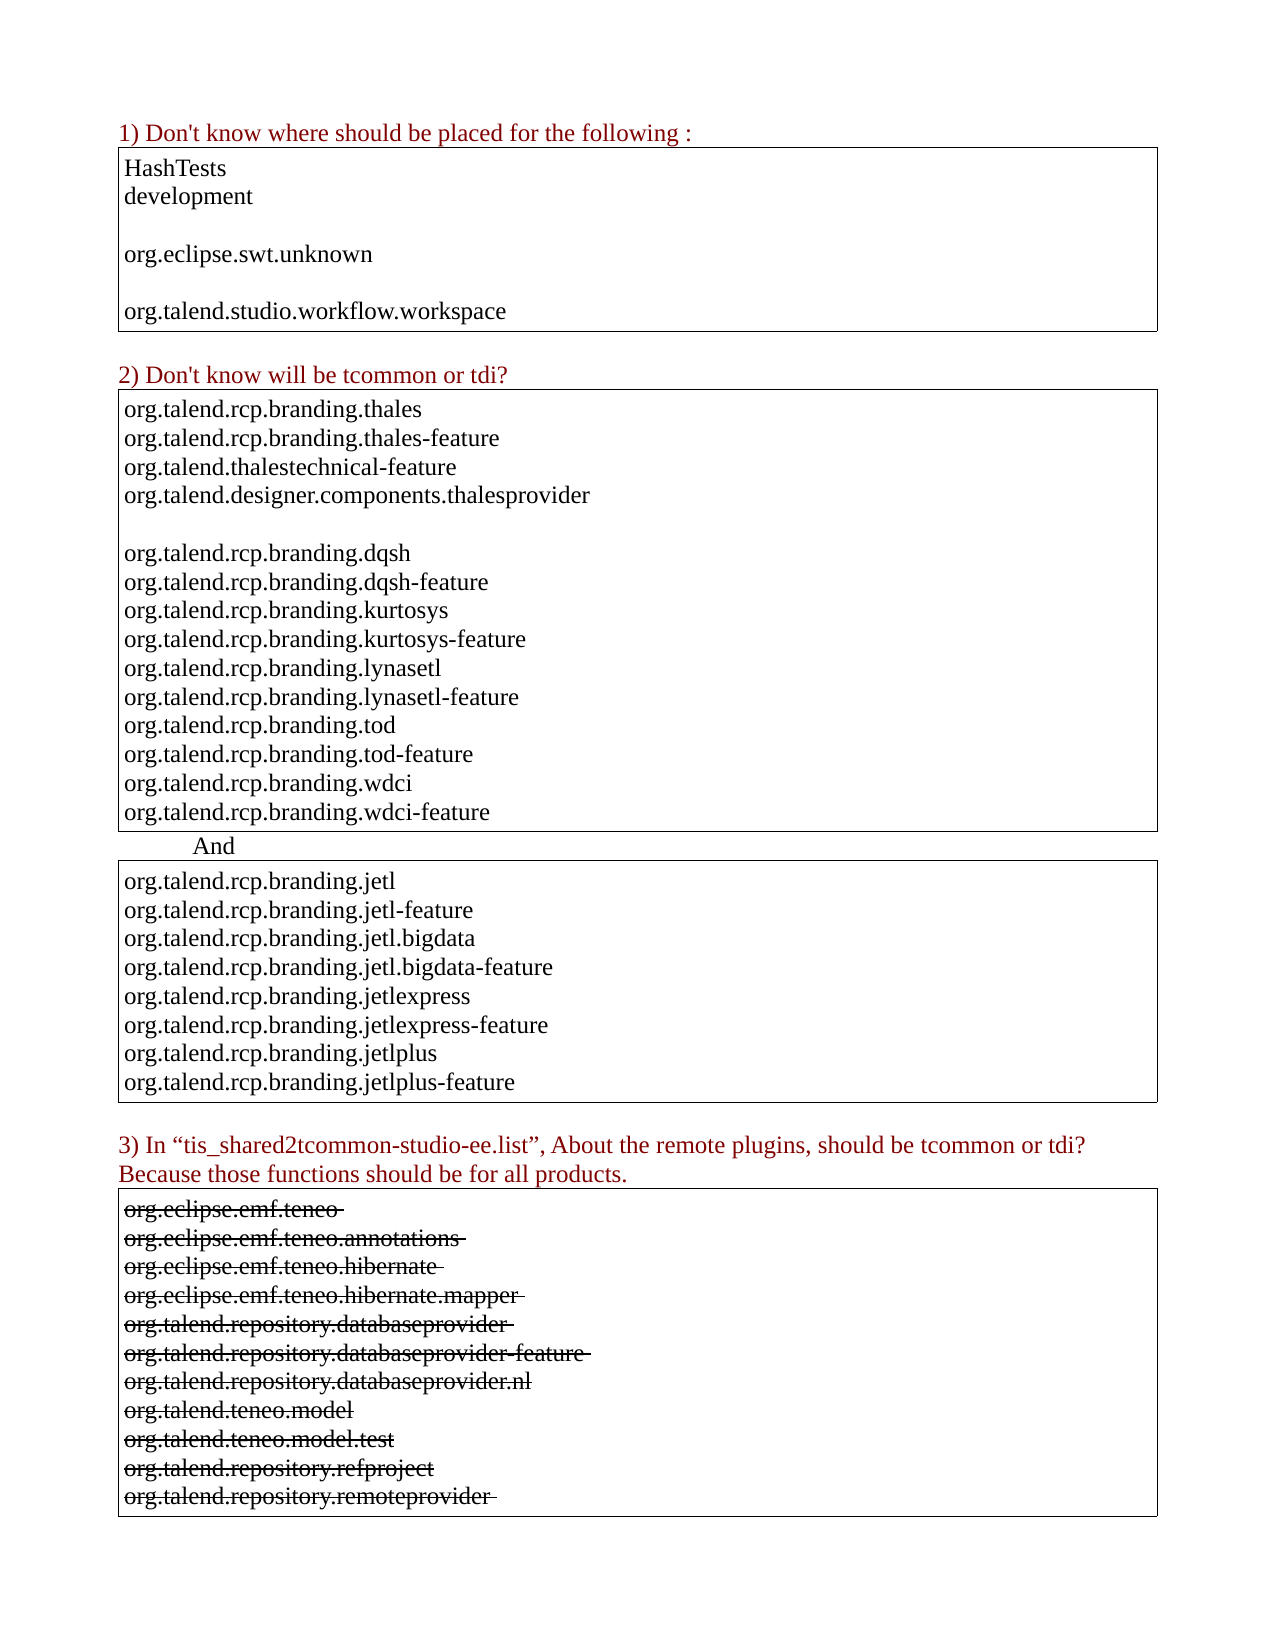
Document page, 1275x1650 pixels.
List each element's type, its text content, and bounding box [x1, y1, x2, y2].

text 3) In “tis_shared2tcommon-studio-ee.list”, About the remote plugins, should be tcommon or tdi? Because those functions should be for all products. [118, 1131, 1157, 1188]
text 2) Don't know will be tcommon or tdi? [118, 360, 1157, 388]
table_header HashTests development org.eclipse.swt.unknown org.talend.studio.workflow.workspace [119, 148, 1157, 331]
table_header org.talend.rcp.branding.jetl org.talend.rcp.branding.jetl-feature org.talend.rcp.branding.jetl.bigdata org.talend.rcp.branding.jetl.bigdata-feature org.talend.rcp.branding.jetlexpress org.talend.rcp.branding.jetlexpress-feature org.talend.rcp.branding.jetlplus org.talend.rcp.branding.jetlplus-feature [119, 861, 1157, 1102]
table_header org.eclipse.emf.teneo org.eclipse.emf.teneo.annotations org.eclipse.emf.teneo.hibernate org.eclipse.emf.teneo.hibernate.mapper org.talend.repository.databaseprovider org.talend.repository.databaseprovider-feature org.talend.repository.databaseprovider.nl org.talend.teneo.model org.talend.teneo.model.test org.talend.repository.refproject org.talend.repository.remoteprovider [119, 1189, 1157, 1516]
text 1) Don't know where should be placed for the following : [118, 118, 1157, 147]
text And [118, 832, 1157, 860]
table_header org.talend.rcp.branding.thales org.talend.rcp.branding.thales-feature org.talend.thalestechnical-feature org.talend.designer.components.thalesprovider org.talend.rcp.branding.dqsh org.talend.rcp.branding.dqsh-feature org.talend.rcp.branding.kurtosys org.talend.rcp.branding.kurtosys-feature org.talend.rcp.branding.lynasetl org.talend.rcp.branding.lynasetl-feature org.talend.rcp.branding.tod org.talend.rcp.branding.tod-feature org.talend.rcp.branding.wdci org.talend.rcp.branding.wdci-feature [119, 390, 1157, 831]
